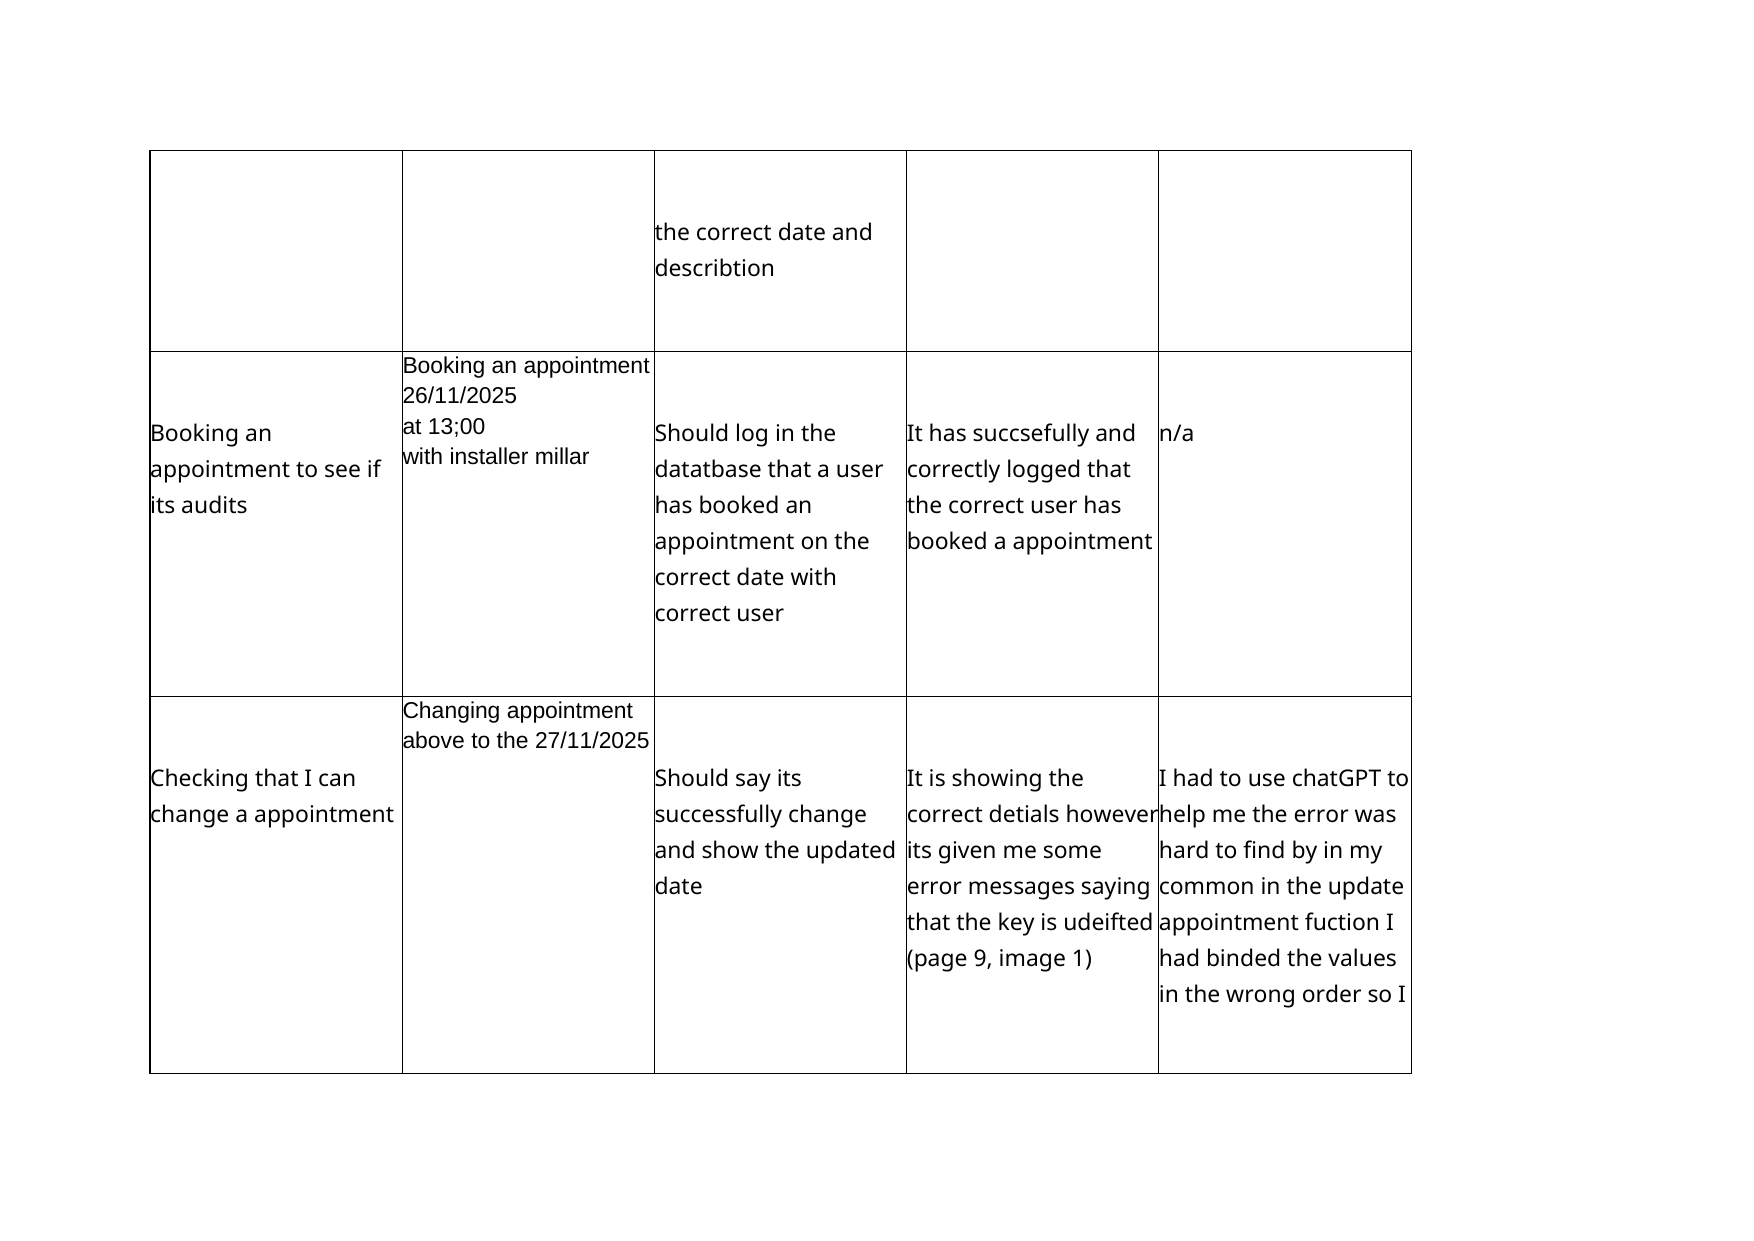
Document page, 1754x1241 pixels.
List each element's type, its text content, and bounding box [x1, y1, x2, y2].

table_cell Should say its successfully change and show the updated date [655, 697, 906, 1073]
table_cell [1159, 151, 1411, 351]
table_cell Checking that I can change a appointment [151, 697, 402, 1073]
table_cell It is showing the correct detials however its given me some error messages saying that the key is udeifted (page 9, image 1) [907, 697, 1158, 1073]
table_cell [907, 151, 1158, 351]
table_cell n/a [1159, 352, 1411, 696]
table_cell Booking an appointment 26/11/2025 at 13;00 with installer millar [403, 352, 654, 696]
table_cell the correct date and describtion [655, 151, 906, 351]
table_cell Should log in the datatbase that a user has booked an appointment on the correct date with correct user [655, 352, 906, 696]
table_cell [151, 151, 402, 351]
table_cell [403, 151, 654, 351]
table_cell I had to use chatGPT to help me the error was hard to find by in my common in the update appointment fuction I had binded the values in the wrong order so I [1159, 697, 1411, 1073]
table_cell Changing appointment above to the 27/11/2025 [403, 697, 654, 1073]
table_cell Booking an appointment to see if its audits [151, 352, 402, 696]
table_cell It has succsefully and correctly logged that the correct user has booked a appointment [907, 352, 1158, 696]
